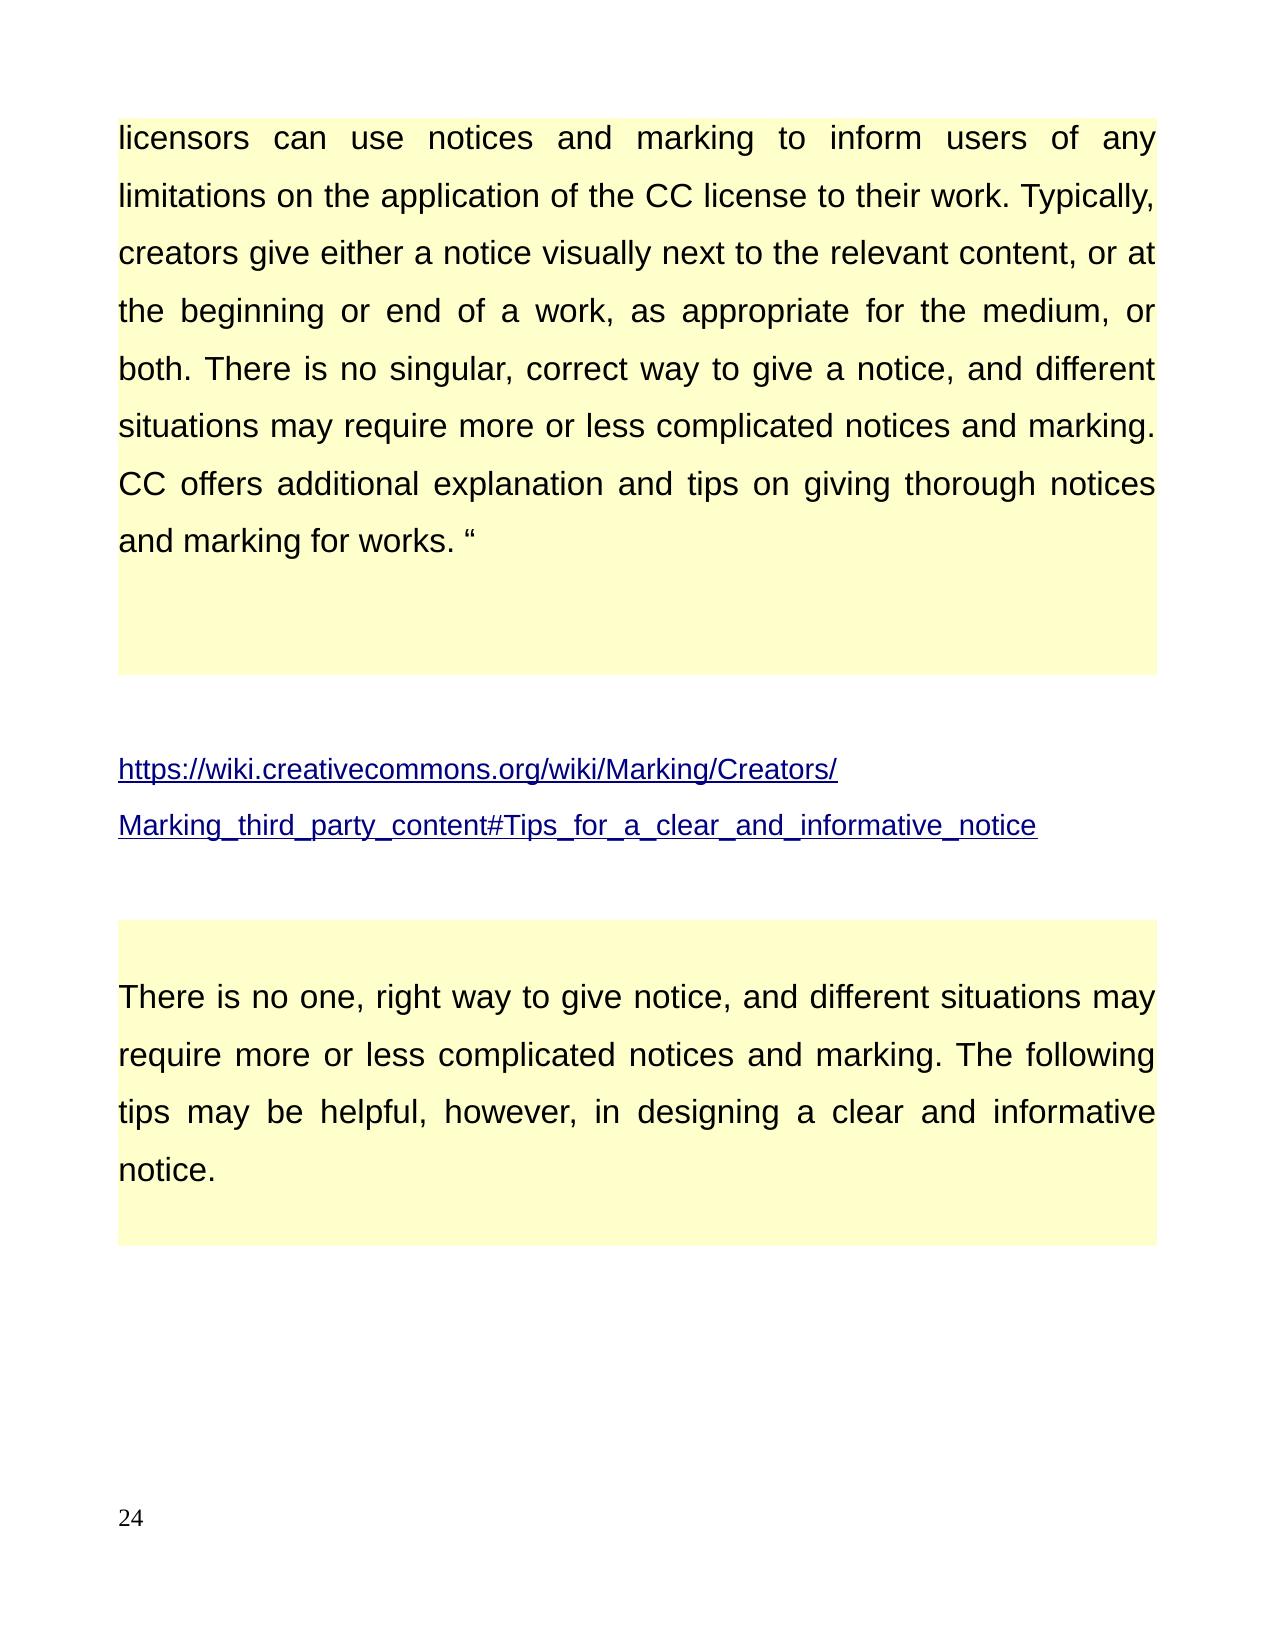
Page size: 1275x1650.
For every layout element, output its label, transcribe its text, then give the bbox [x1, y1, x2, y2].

text licensors can use notices and marking to inform users of any limitations on the application of the CC license to their work. Typically, creators give either a notice visually next to the relevant content, or at the beginning or end of a work, as appropriate for the medium, or both. There is no singular, correct way to give a notice, and different situations may require more or less complicated notices and marking. CC offers additional explanation and tips on giving thorough notices and marking for works. “ [118, 118, 1157, 560]
text There is no one, right way to give notice, and different situations may require more or less complicated notices and marking. The following tips may be helpful, however, in designing a clear and informative notice. [118, 977, 1157, 1188]
text https://wiki.creativecommons.org/wiki/Marking/Creators/Marking_third_party_content#Tips_for_a_clear_and_informative_notice [118, 752, 1157, 843]
